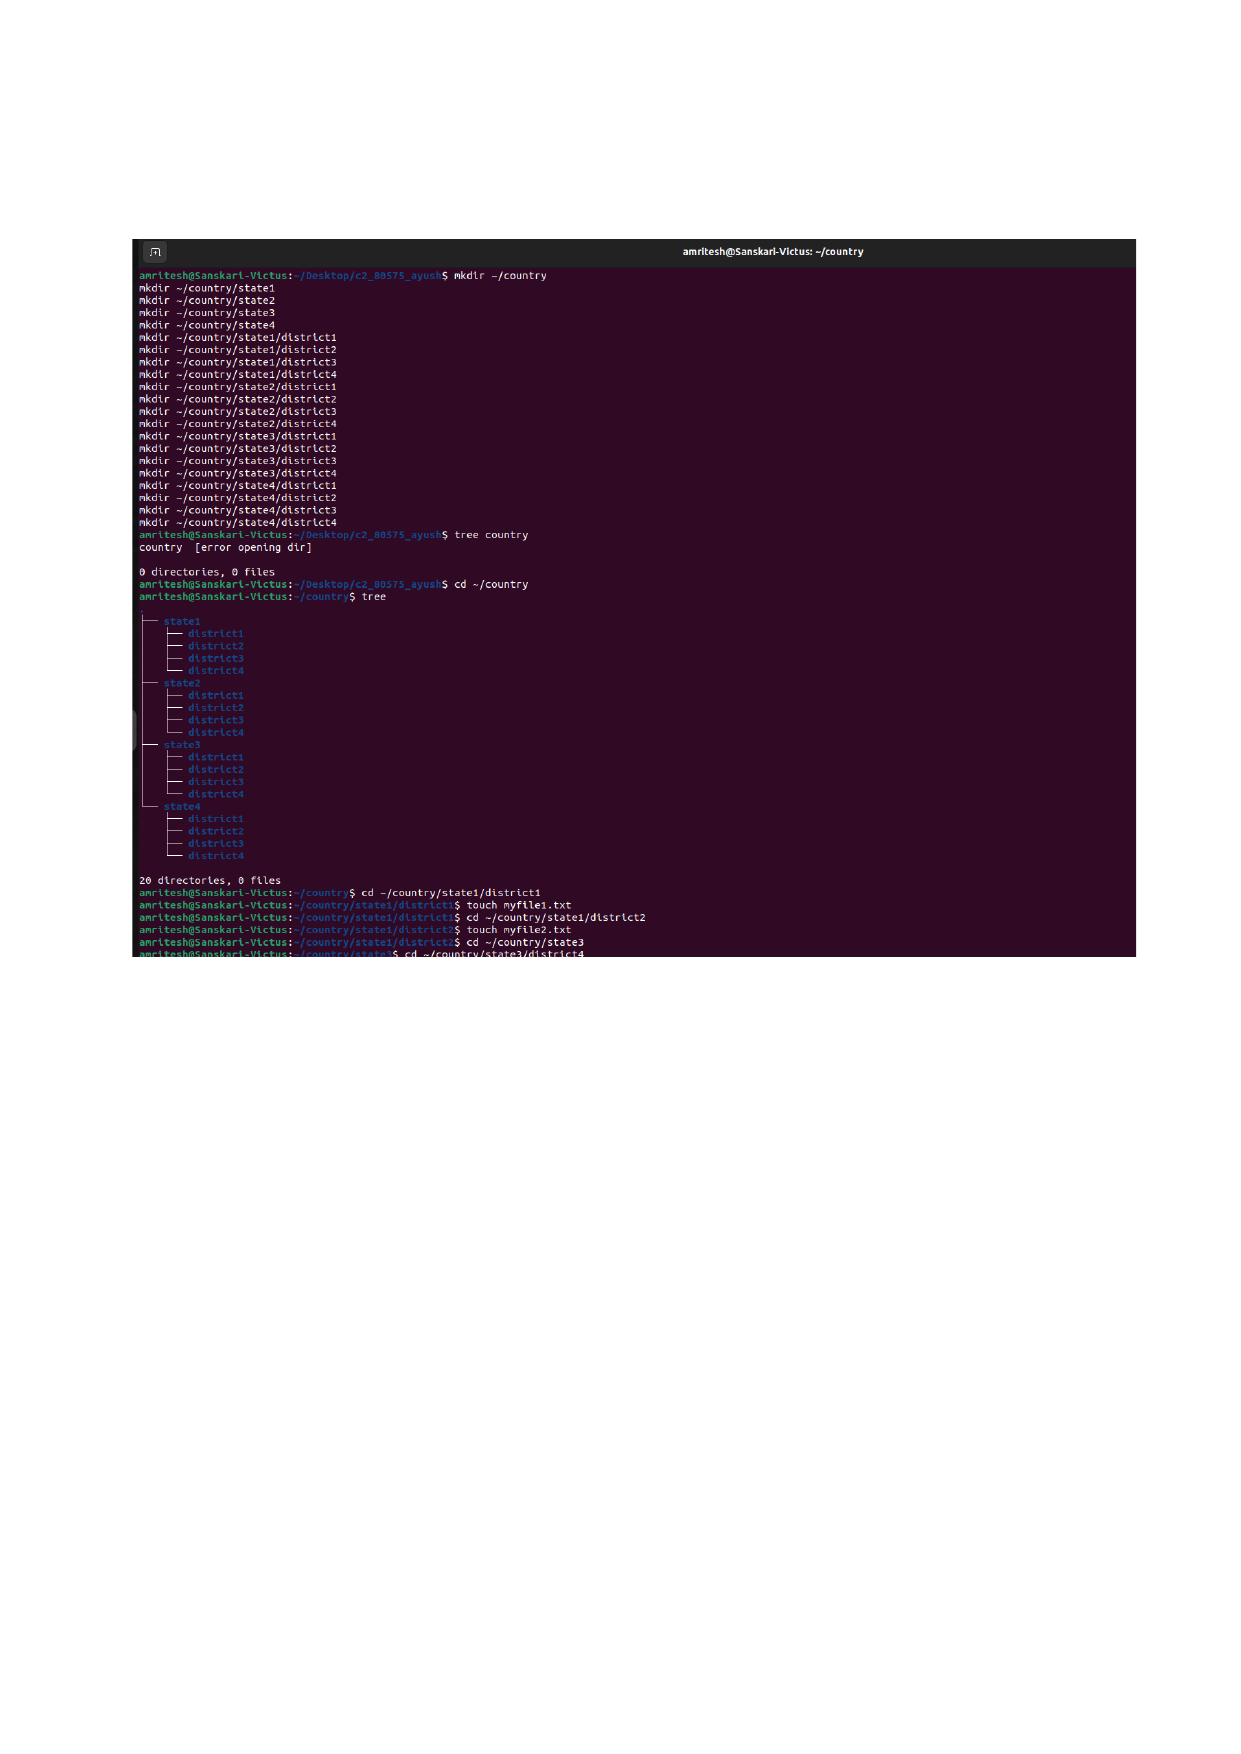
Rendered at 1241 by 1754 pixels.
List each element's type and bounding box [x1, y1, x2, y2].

picture [132, 239, 1137, 957]
